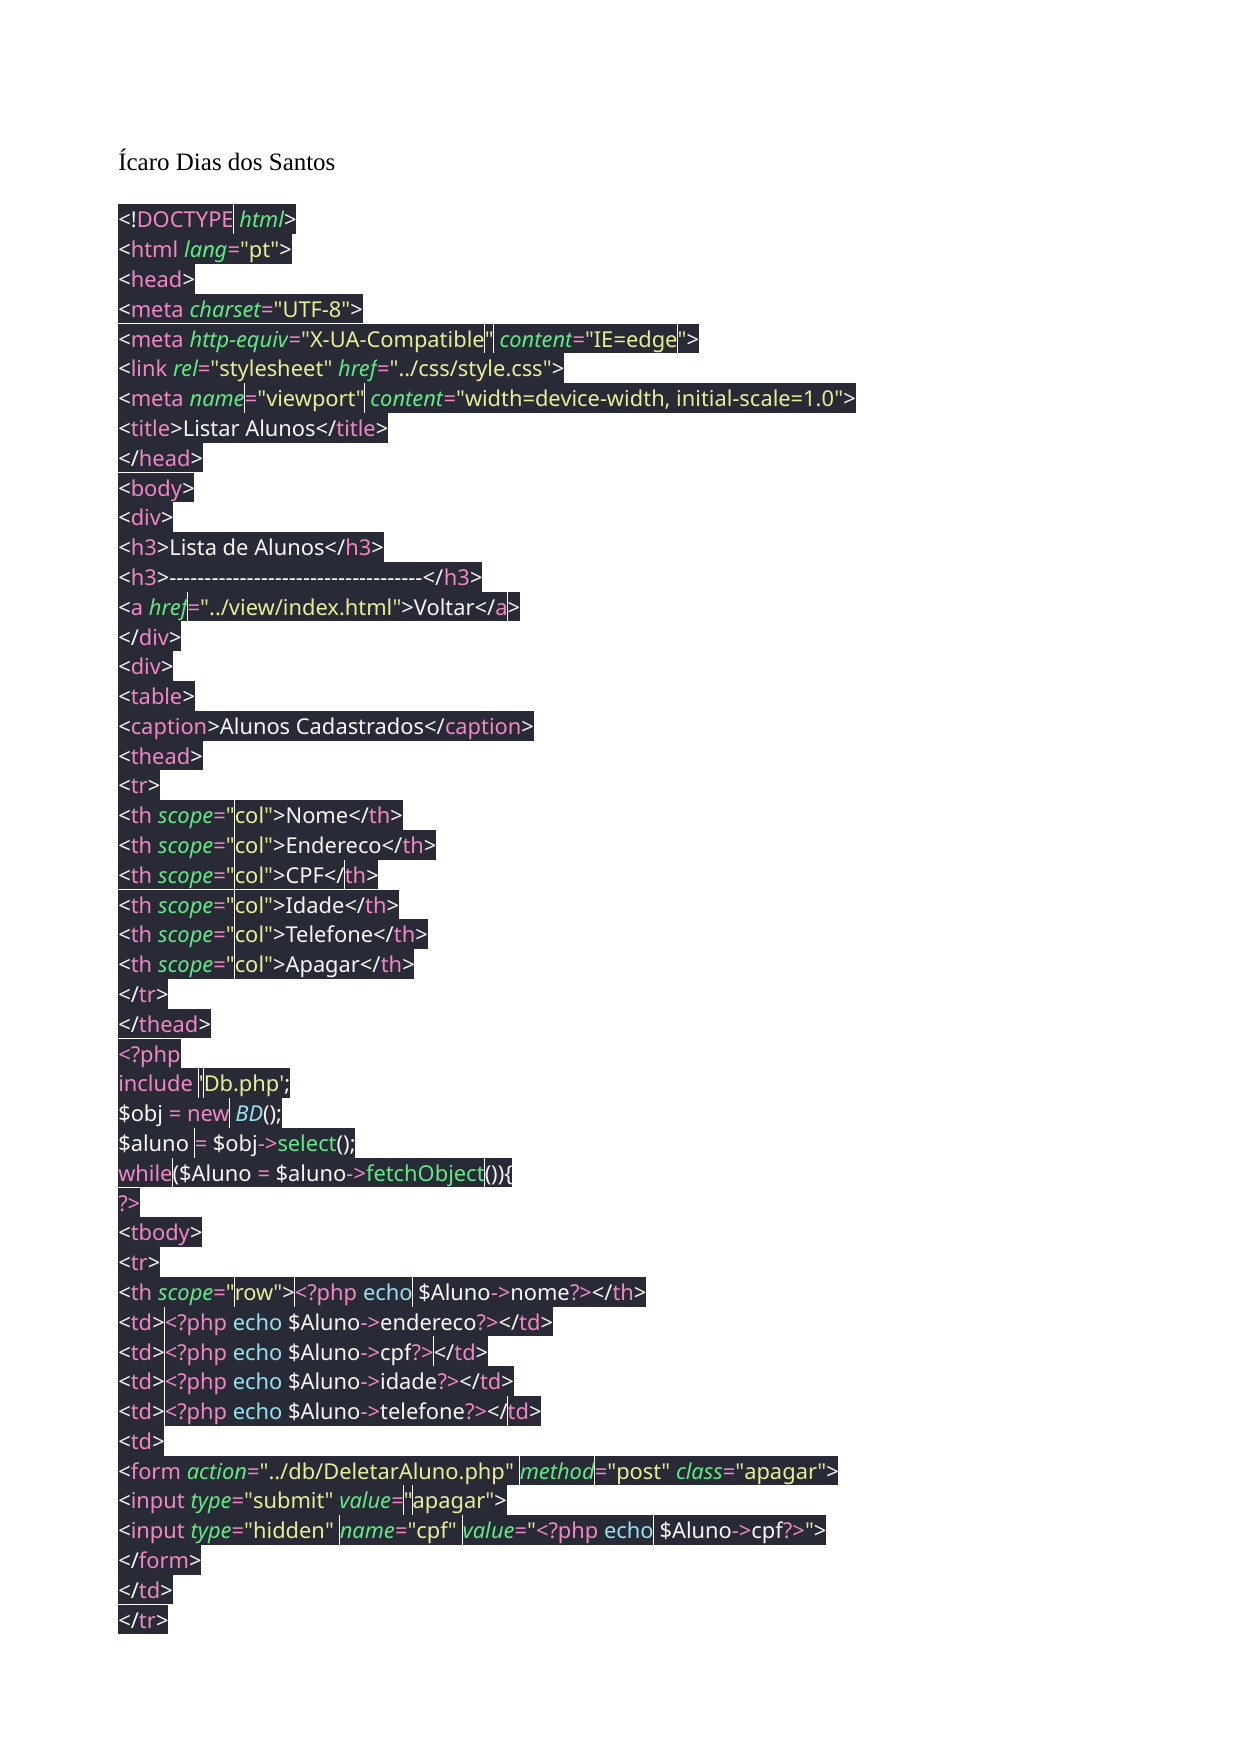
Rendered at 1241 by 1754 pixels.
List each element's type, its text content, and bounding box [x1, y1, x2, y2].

text <th scope="col">Endereco</th> [118, 830, 1122, 860]
text <tr> [118, 1247, 1122, 1277]
text <th scope="col">CPF</th> [118, 860, 1122, 889]
text </tr> [118, 1604, 1122, 1634]
text <a href="../view/index.html">Voltar</a> [118, 592, 1122, 621]
text <th scope="col">Apagar</th> [118, 949, 1122, 979]
text <thead> [118, 741, 1122, 770]
text $obj = new BD(); [118, 1098, 1122, 1128]
text <table> [118, 681, 1122, 711]
text <h3>------------------------------------</h3> [118, 562, 1122, 592]
text <body> [118, 472, 1122, 502]
text <div> [118, 502, 1122, 532]
text </form> [118, 1545, 1122, 1575]
text <td><?php echo $Aluno->cpf?></td> [118, 1336, 1122, 1366]
text <th scope="col">Nome</th> [118, 800, 1122, 830]
text $aluno = $obj->select(); [118, 1128, 1122, 1158]
text <form action="../db/DeletarAluno.php" method="post" class="apagar"> [118, 1456, 1122, 1485]
text include 'Db.php'; [118, 1068, 1122, 1098]
text <html lang="pt"> [118, 234, 1122, 264]
text <td><?php echo $Aluno->idade?></td> [118, 1366, 1122, 1396]
text <tr> [118, 770, 1122, 800]
text while($Aluno = $aluno->fetchObject()){ [118, 1158, 1122, 1187]
text <meta charset="UTF-8"> [118, 294, 1122, 323]
text </td> [118, 1575, 1122, 1604]
text </tr> [118, 979, 1122, 1009]
text <link rel="stylesheet" href="../css/style.css"> [118, 353, 1122, 383]
text <td> [118, 1426, 1122, 1456]
text <meta http-equiv="X-UA-Compatible" content="IE=edge"> [118, 323, 1122, 353]
text <caption>Alunos Cadastrados</caption> [118, 711, 1122, 741]
text <input type="submit" value="apagar"> [118, 1485, 1122, 1515]
text <h3>Lista de Alunos</h3> [118, 532, 1122, 562]
text ?> [118, 1187, 1122, 1217]
text Ícaro Dias dos Santos [118, 147, 1122, 176]
text <td><?php echo $Aluno->endereco?></td> [118, 1307, 1122, 1336]
text <div> [118, 651, 1122, 681]
text <head> [118, 264, 1122, 294]
text <th scope="col">Telefone</th> [118, 919, 1122, 949]
text <th scope="col">Idade</th> [118, 889, 1122, 919]
text <!DOCTYPE html> [118, 204, 1122, 234]
text <?php [118, 1038, 1122, 1068]
text <th scope="row"><?php echo $Aluno->nome?></th> [118, 1277, 1122, 1307]
text <title>Listar Alunos</title> [118, 413, 1122, 443]
text <td><?php echo $Aluno->telefone?></td> [118, 1396, 1122, 1426]
text </head> [118, 443, 1122, 472]
text </div> [118, 621, 1122, 651]
text <tbody> [118, 1217, 1122, 1247]
text </thead> [118, 1009, 1122, 1038]
text <meta name="viewport" content="width=device-width, initial-scale=1.0"> [118, 383, 1122, 413]
text <input type="hidden" name="cpf" value="<?php echo $Aluno->cpf?>"> [118, 1515, 1122, 1545]
